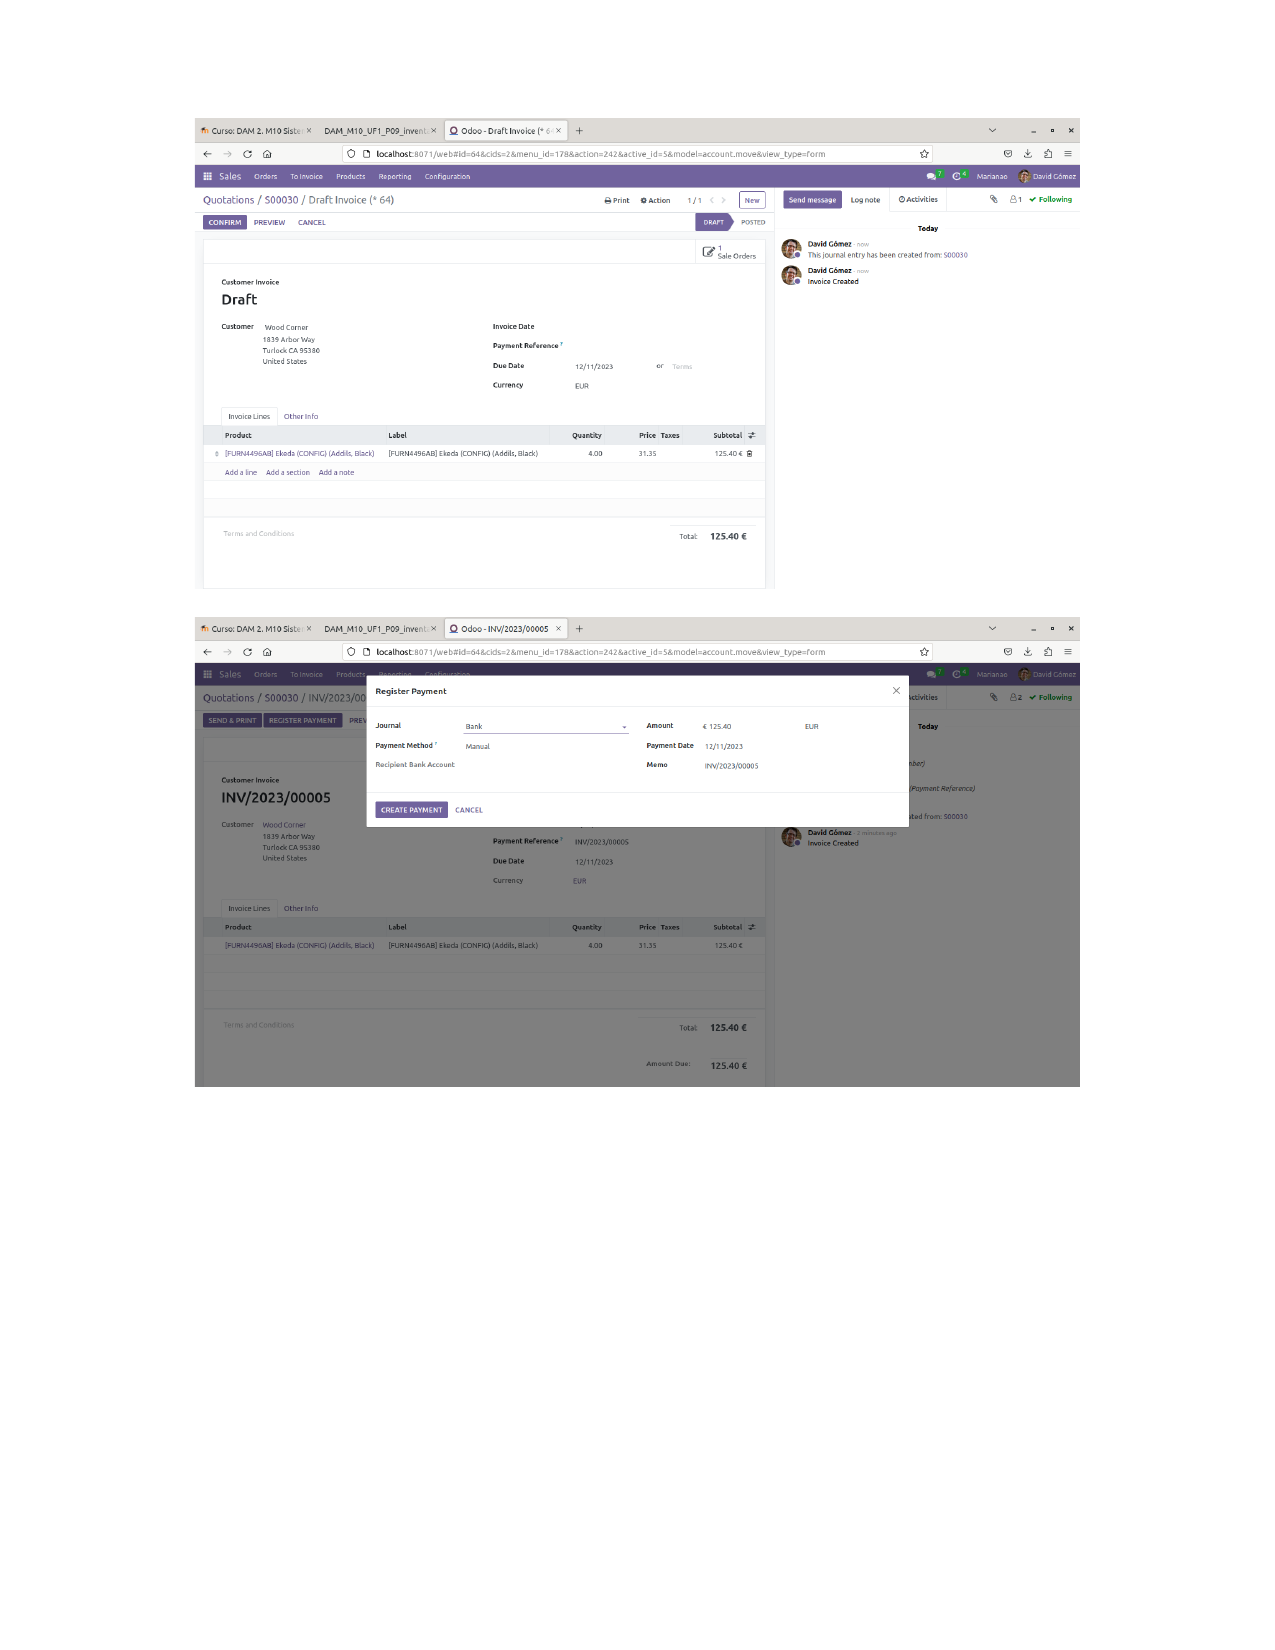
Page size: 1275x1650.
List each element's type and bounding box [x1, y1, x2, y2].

picture [194, 118, 1080, 589]
picture [194, 617, 1080, 1087]
